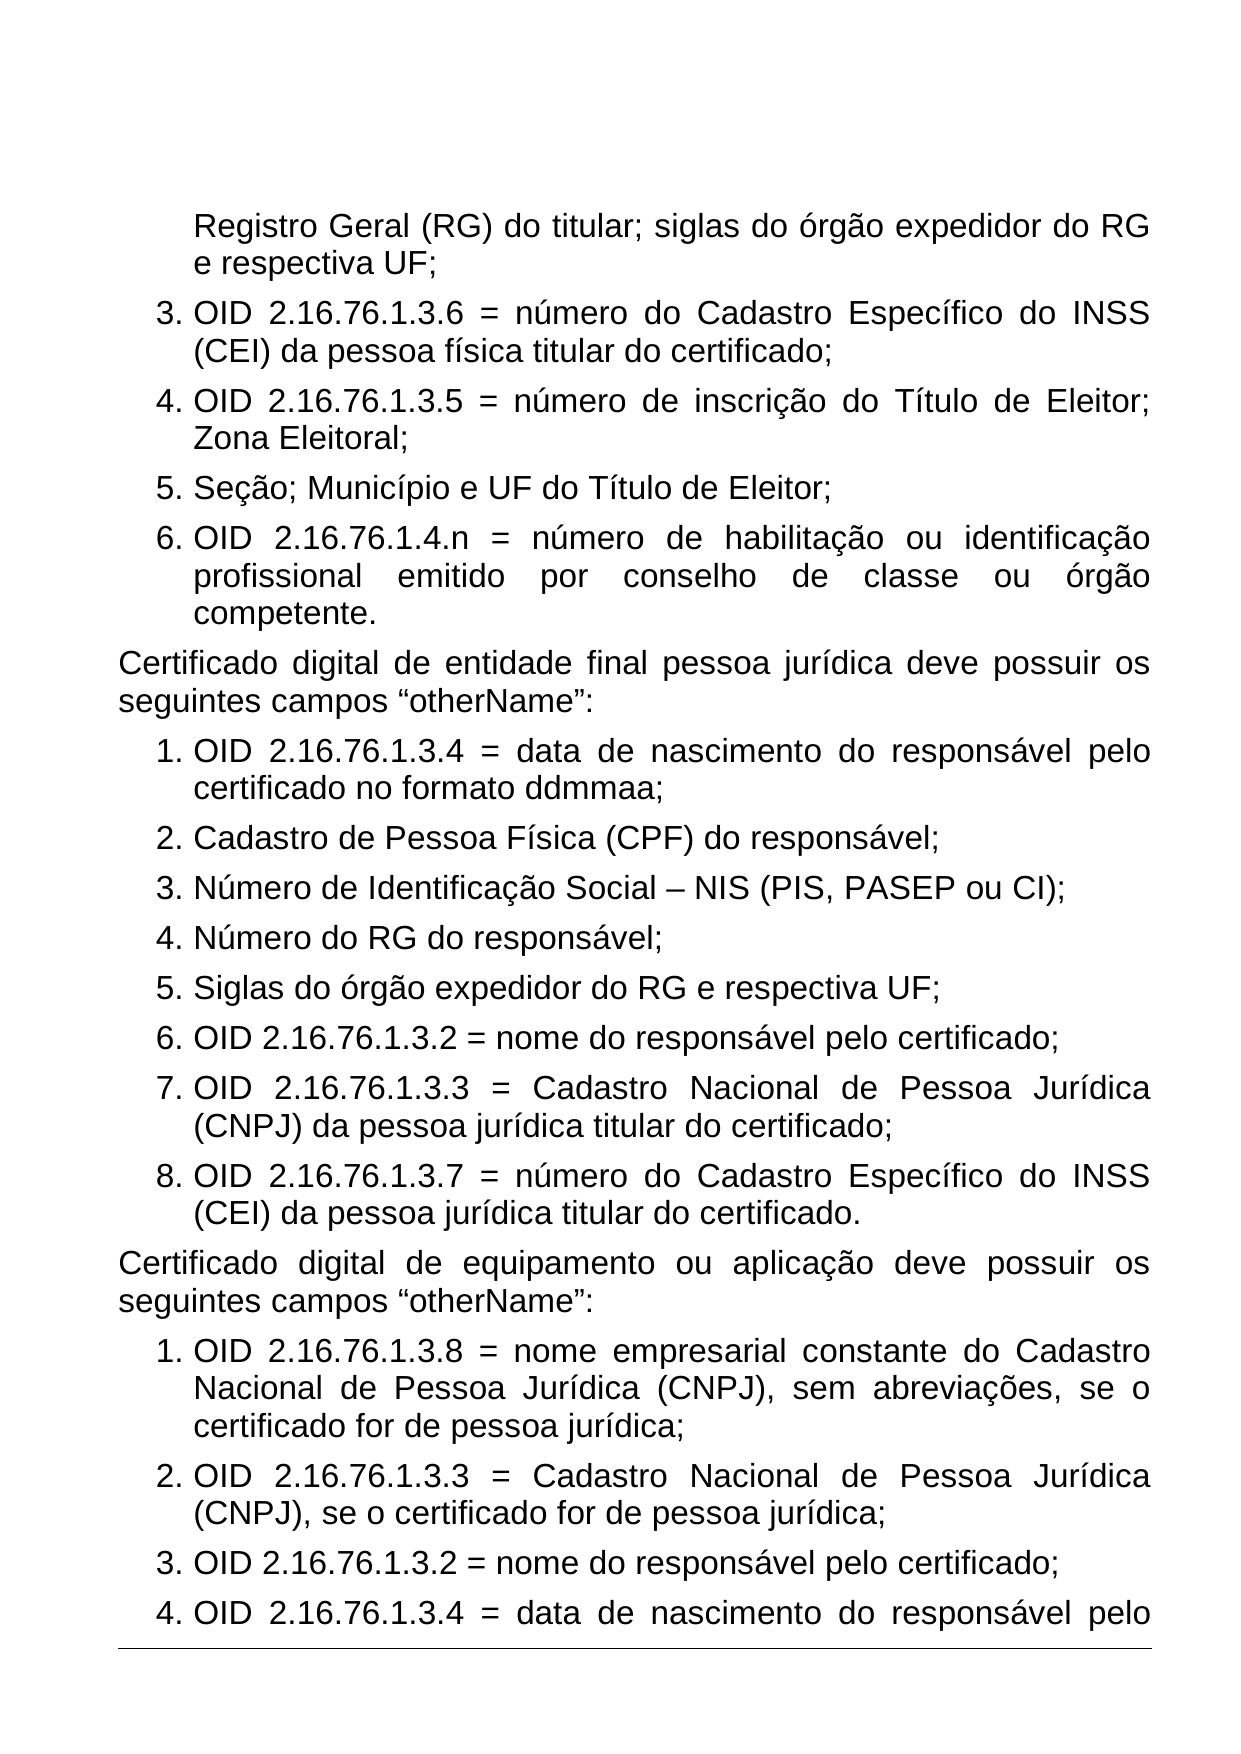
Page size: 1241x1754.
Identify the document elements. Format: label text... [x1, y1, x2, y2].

list OID 2.16.76.1.3.2 = nome do responsável pelo certificado; [156, 1544, 1152, 1582]
list Seção; Município e UF do Título de Eleitor; [156, 469, 1152, 507]
list OID 2.16.76.1.3.4 = data de nascimento do responsável pelo certificado no formato ddmmaa; [156, 732, 1152, 807]
list Número de Identificação Social – NIS (PIS, PASEP ou CI); [156, 869, 1152, 907]
list Registro Geral (RG) do titular; siglas do órgão expedidor do RG e respectiva UF; [156, 207, 1152, 282]
list OID 2.16.76.1.3.3 = Cadastro Nacional de Pessoa Jurídica (CNPJ) da pessoa jurídica titular do certificado; [156, 1069, 1152, 1144]
list OID 2.16.76.1.3.5 = número de inscrição do Título de Eleitor; Zona Eleitoral; [156, 382, 1152, 457]
list OID 2.16.76.1.3.3 = Cadastro Nacional de Pessoa Jurídica (CNPJ), se o certificado for de pessoa jurídica; [156, 1457, 1152, 1532]
list OID 2.16.76.1.3.6 = número do Cadastro Específico do INSS (CEI) da pessoa física titular do certificado; [156, 294, 1152, 369]
text Certificado digital de equipamento ou aplicação deve possuir os seguintes campos “otherName”: [118, 1244, 1152, 1319]
list OID 2.16.76.1.3.7 = número do Cadastro Específico do INSS (CEI) da pessoa jurídica titular do certificado. [156, 1157, 1152, 1232]
list Número do RG do responsável; [156, 919, 1152, 957]
list OID 2.16.76.1.3.2 = nome do responsável pelo certificado; [156, 1019, 1152, 1057]
list OID 2.16.76.1.4.n = número de habilitação ou identificação profissional emitido por conselho de classe ou órgão competente. [156, 519, 1152, 632]
list Siglas do órgão expedidor do RG e respectiva UF; [156, 969, 1152, 1007]
list OID 2.16.76.1.3.8 = nome empresarial constante do Cadastro Nacional de Pessoa Jurídica (CNPJ), sem abreviações, se o certificado for de pessoa jurídica; [156, 1332, 1152, 1444]
list OID 2.16.76.1.3.4 = data de nascimento do responsável pelo [156, 1594, 1152, 1632]
list Cadastro de Pessoa Física (CPF) do responsável; [156, 819, 1152, 857]
text Certificado digital de entidade final pessoa jurídica deve possuir os seguintes campos “otherName”: [118, 644, 1152, 719]
